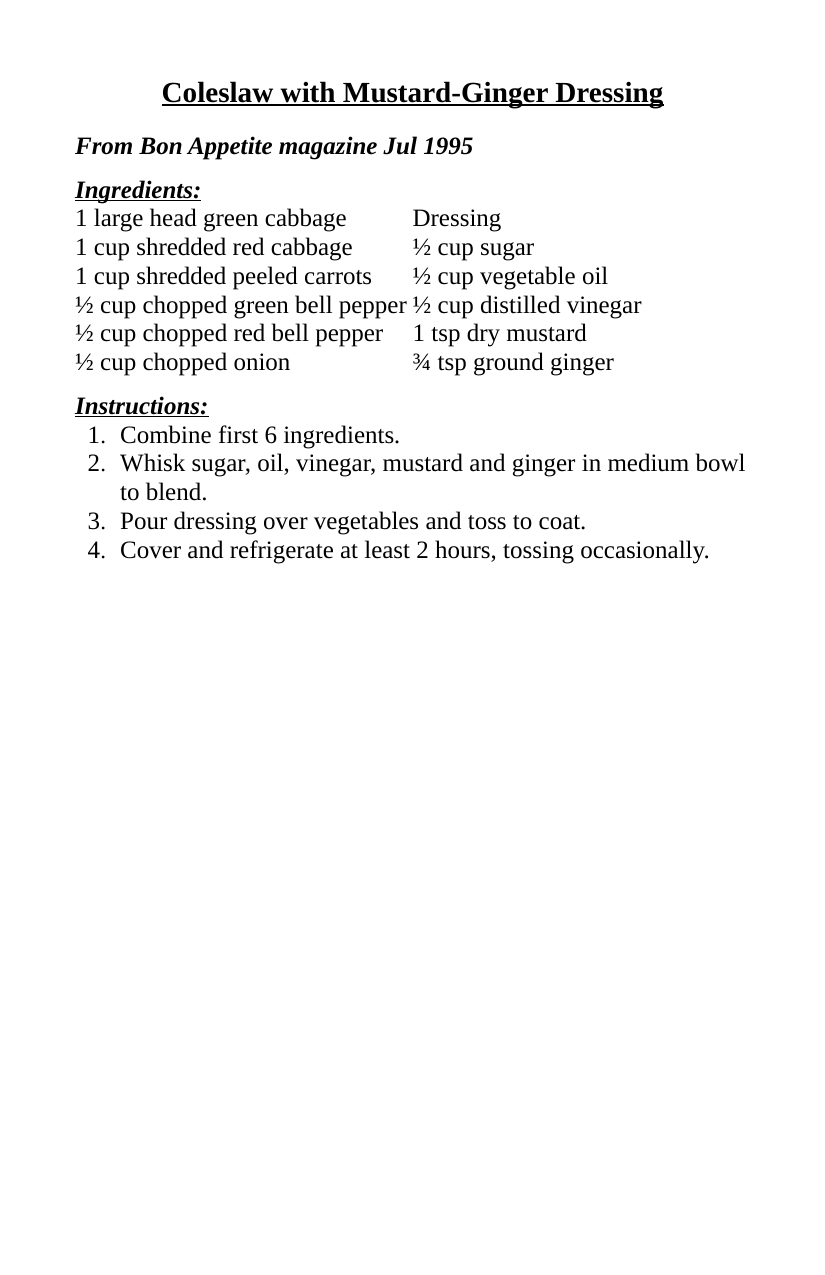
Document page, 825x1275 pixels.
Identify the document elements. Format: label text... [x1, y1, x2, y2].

text ½ cup distilled vinegar [412, 290, 750, 318]
list Pour dressing over vegetables and toss to coat. [75, 506, 750, 535]
subtitle Instructions: [75, 391, 750, 420]
text Dressing [412, 203, 750, 232]
list Cover and refrigerate at least 2 hours, tossing occasionally. [75, 535, 750, 563]
text ¾ tsp ground ginger [412, 347, 750, 376]
subtitle From Bon Appetite magazine Jul 1995 [75, 131, 750, 160]
list Combine first 6 ingredients. [75, 420, 750, 448]
text ½ cup chopped onion [75, 347, 412, 376]
text 1 tsp dry mustard [412, 318, 750, 347]
text ½ cup chopped red bell pepper [75, 318, 412, 347]
text ½ cup vegetable oil [412, 261, 750, 290]
text 1 large head green cabbage [75, 203, 412, 232]
list Whisk sugar, oil, vinegar, mustard and ginger in medium bowl to blend. [75, 448, 750, 506]
subtitle Coleslaw with Mustard-Ginger Dressing [75, 75, 750, 108]
text 1 cup shredded red cabbage [75, 232, 412, 261]
text ½ cup sugar [412, 232, 750, 261]
text 1 cup shredded peeled carrots [75, 261, 412, 290]
subtitle Ingredients: [75, 175, 750, 203]
text ½ cup chopped green bell pepper [75, 290, 412, 318]
